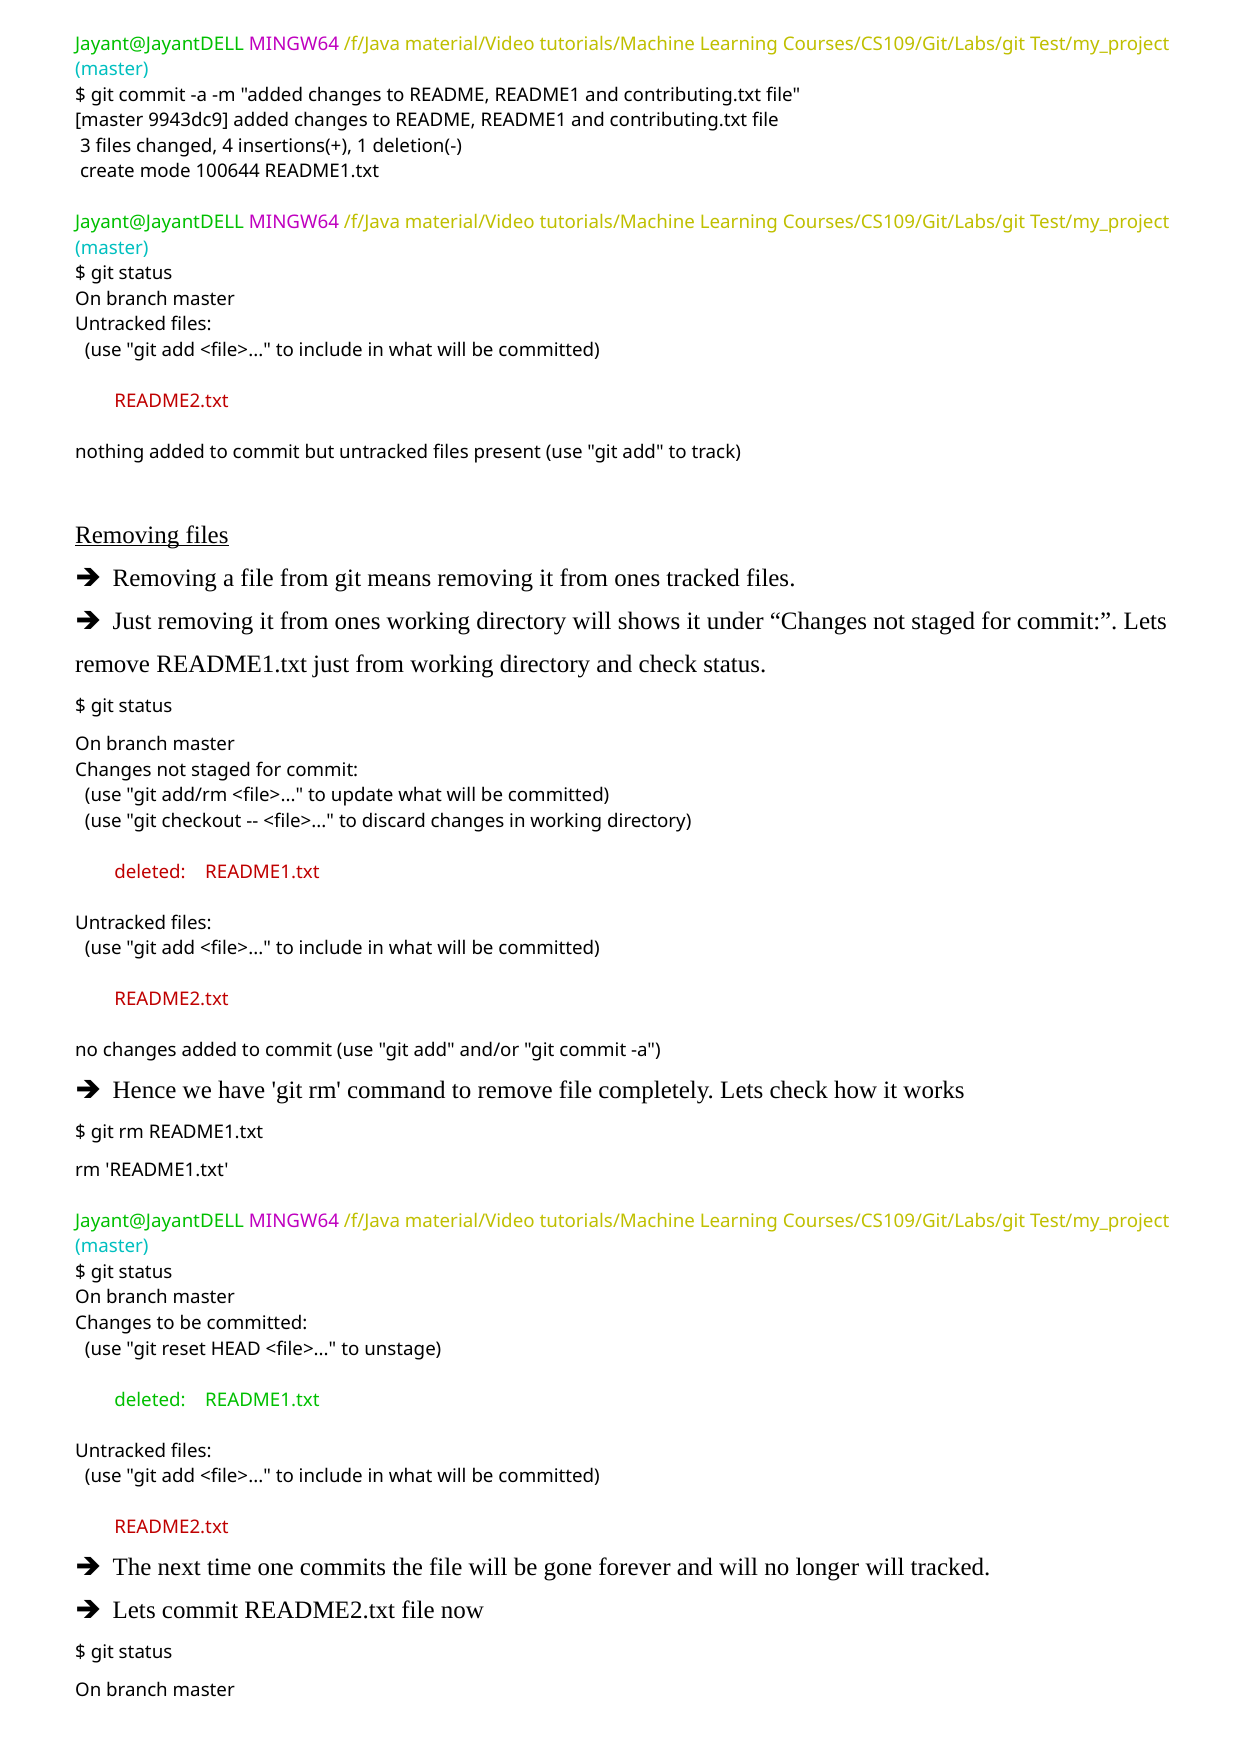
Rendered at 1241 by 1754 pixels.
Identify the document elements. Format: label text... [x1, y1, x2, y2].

text nothing added to commit but untracked files present (use "git add" to track) [75, 438, 1211, 464]
text $ git status [75, 692, 1211, 718]
text (use "git add <file>..." to include in what will be committed) [75, 336, 1211, 362]
text README2.txt [75, 387, 1211, 413]
text $ git status [75, 1638, 1211, 1663]
text [master 9943dc9] added changes to README, README1 and contributing.txt file [75, 107, 1211, 132]
text (use "git reset HEAD <file>..." to unstage) [75, 1335, 1211, 1360]
text 3 files changed, 4 insertions(+), 1 deletion(-) [75, 132, 1211, 158]
text README2.txt [75, 986, 1211, 1011]
text (use "git add/rm <file>..." to update what will be committed) [75, 781, 1211, 807]
text $ git status [75, 260, 1211, 285]
list Lets commit README2.txt file now [75, 1595, 1211, 1624]
text no changes added to commit (use "git add" and/or "git commit -a") [75, 1037, 1211, 1062]
text (use "git add <file>..." to include in what will be committed) [75, 934, 1211, 960]
text Changes to be committed: [75, 1309, 1211, 1335]
text On branch master [75, 285, 1211, 311]
text Jayant@JayantDELL MINGW64 /f/Java material/Video tutorials/Machine Learning Courses/CS109/Git/Labs/git Test/my_project (master) [75, 1207, 1211, 1258]
text (use "git add <file>..." to include in what will be committed) [75, 1462, 1211, 1488]
text (use "git checkout -- <file>..." to discard changes in working directory) [75, 807, 1211, 832]
text Jayant@JayantDELL MINGW64 /f/Java material/Video tutorials/Machine Learning Courses/CS109/Git/Labs/git Test/my_project (master) [75, 209, 1211, 260]
text Jayant@JayantDELL MINGW64 /f/Java material/Video tutorials/Machine Learning Courses/CS109/Git/Labs/git Test/my_project (master) [75, 30, 1211, 81]
list The next time one commits the file will be gone forever and will no longer will tracked. [75, 1552, 1211, 1581]
text Changes not staged for commit: [75, 756, 1211, 781]
text README2.txt [75, 1513, 1211, 1539]
text deleted: README1.txt [75, 1386, 1211, 1411]
text Removing files [75, 520, 1211, 548]
text Untracked files: [75, 311, 1211, 336]
list Hence we have 'git rm' command to remove file completely. Lets check how it works [75, 1075, 1211, 1104]
text rm 'README1.txt' [75, 1156, 1211, 1182]
text Untracked files: [75, 909, 1211, 934]
text deleted: README1.txt [75, 858, 1211, 883]
text On branch master [75, 730, 1211, 756]
text $ git rm README1.txt [75, 1118, 1211, 1143]
list Just removing it from ones working directory will shows it under “Changes not staged for commit:”. Lets remove README1.txt just from working directory and check status. [75, 606, 1211, 678]
text $ git status [75, 1258, 1211, 1284]
list Removing a file from git means removing it from ones tracked files. [75, 563, 1211, 592]
text create mode 100644 README1.txt [75, 158, 1211, 183]
text On branch master [75, 1284, 1211, 1309]
text Untracked files: [75, 1437, 1211, 1462]
text On branch master [75, 1676, 1211, 1702]
text $ git commit -a -m "added changes to README, README1 and contributing.txt file" [75, 81, 1211, 107]
